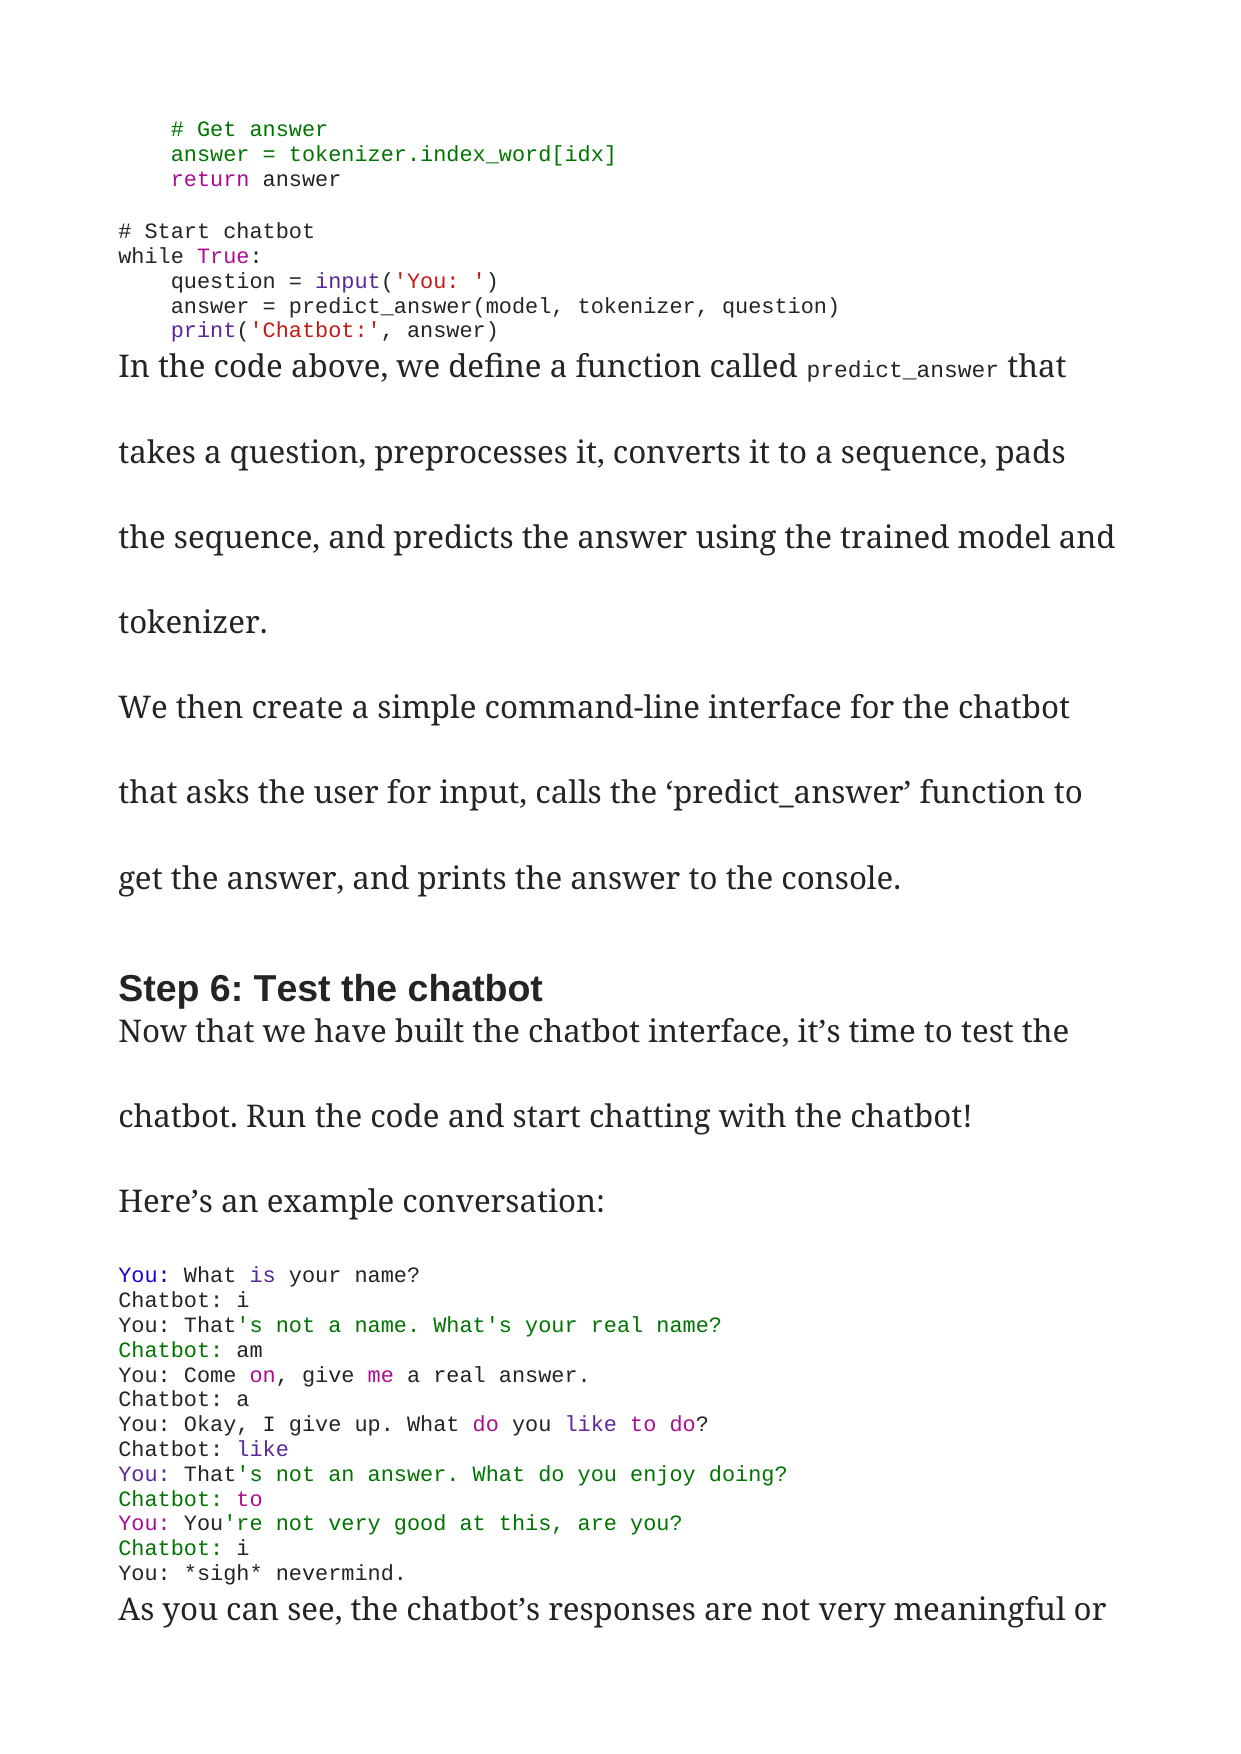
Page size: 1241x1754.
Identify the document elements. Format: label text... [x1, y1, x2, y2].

text Now that we have built the chatbot interface, it’s time to test the chatbot. Run the code and start chatting with the chatbot! [118, 1009, 1122, 1137]
text We then create a simple command-line interface for the chatbot that asks the user for input, calls the ‘predict_answer’ function to get the answer, and prints the answer to the console. [118, 685, 1122, 898]
text In the code above, we define a function called predict_answer that takes a question, preprocesses it, converts it to a sequence, pads the sequence, and predicts the answer using the trained model and tokenizer. [118, 344, 1122, 643]
text As you can see, the chatbot’s responses are not very meaningful or [118, 1587, 1122, 1629]
text You: What is your name? Chatbot: i You: That's not a name. What's your real name? Chatbot: am You: Come on, give me a real answer. Chatbot: a You: Okay, I give up. What do you like to do? Chatbot: like You: That's not an answer. What do you enjoy doing? Chatbot: to You: You're not very good at this, are you? Chatbot: i You: *sigh* nevermind. [118, 1265, 1122, 1587]
text Step 6: Test the chatbot [118, 966, 1122, 1009]
text Here’s an example conversation: [118, 1179, 1122, 1222]
text # Get answer answer = tokenizer.index_word[idx] return answer # Start chatbot while True: question = input('You: ') answer = predict_answer(model, tokenizer, question) print('Chatbot:', answer) [118, 118, 1122, 344]
